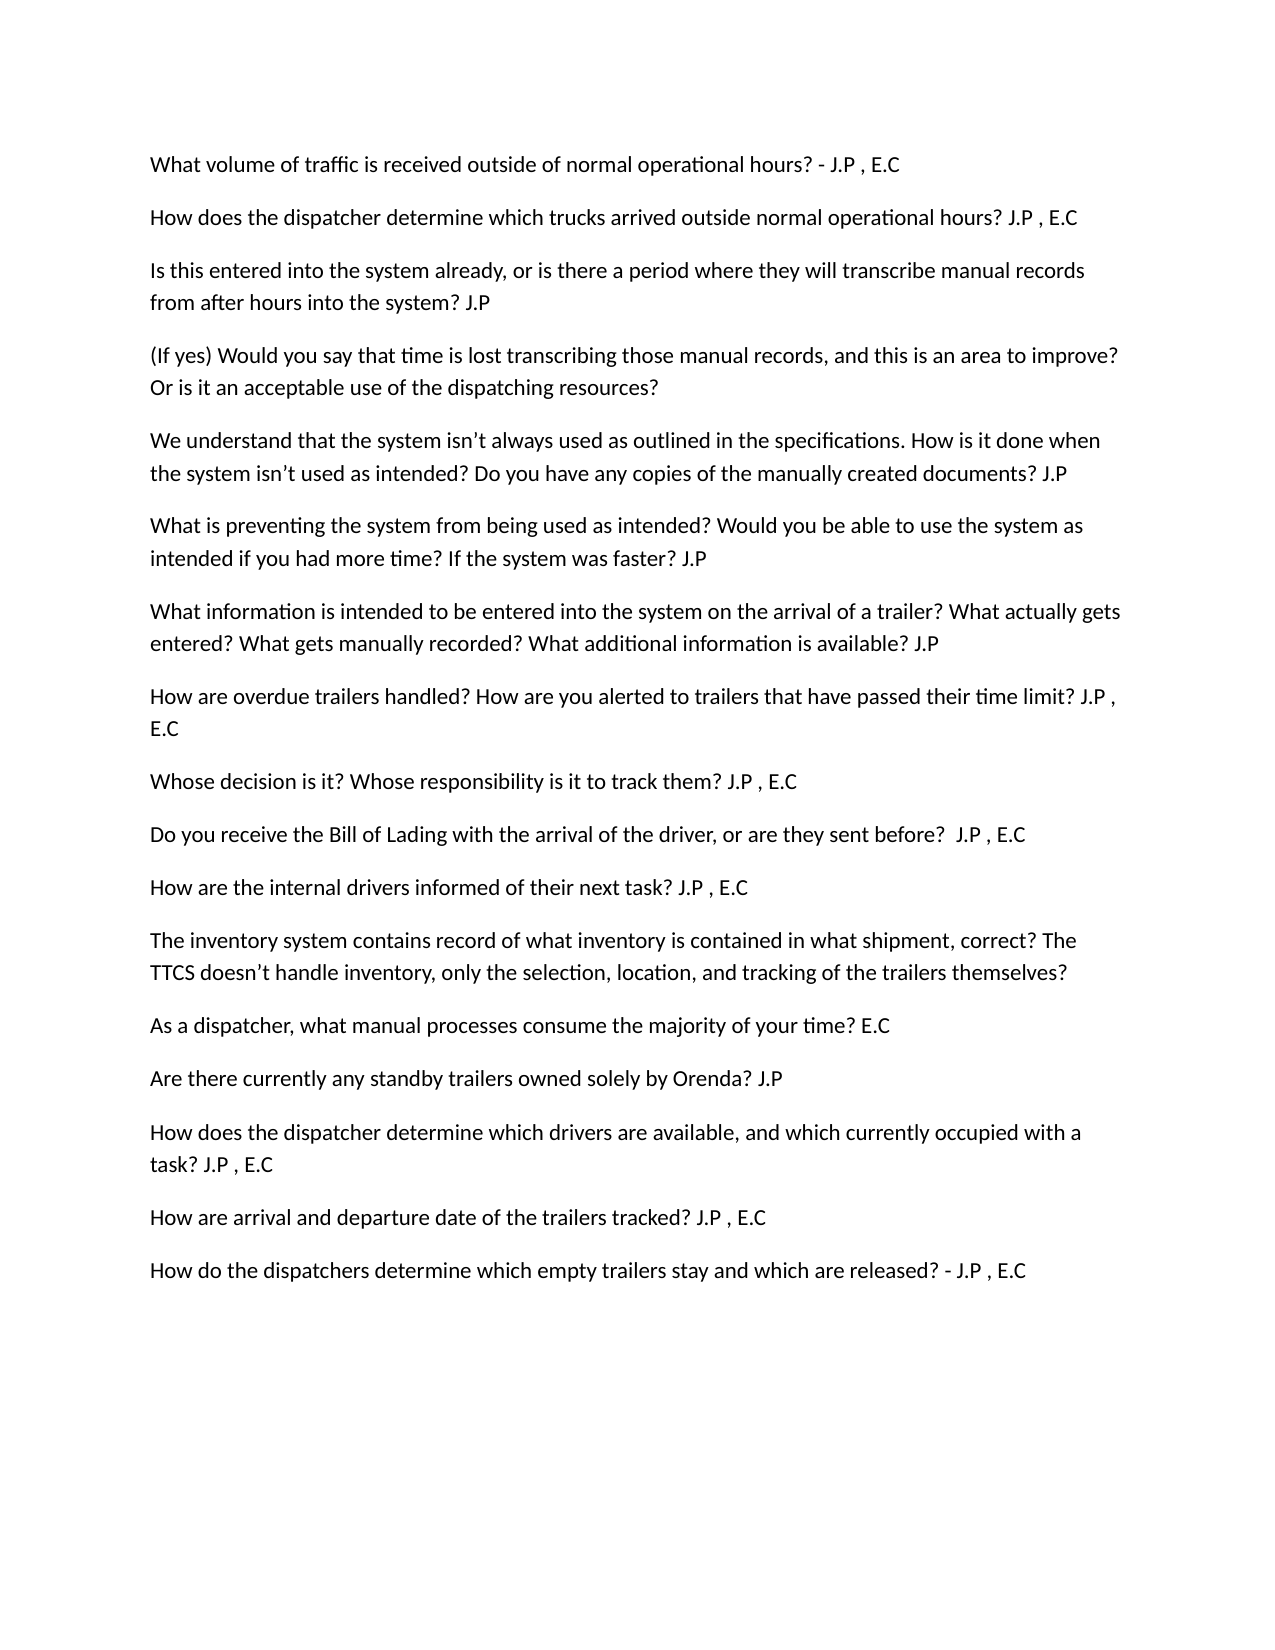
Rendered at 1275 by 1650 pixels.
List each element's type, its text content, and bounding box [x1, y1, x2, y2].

text Do you receive the Bill of Lading with the arrival of the driver, or are they sent before? J.P , E.C [150, 820, 1125, 848]
text How are arrival and departure date of the trailers tracked? J.P , E.C [150, 1203, 1125, 1231]
text The inventory system contains record of what inventory is contained in what shipment, correct? The TTCS doesn’t handle inventory, only the selection, location, and tracking of the trailers themselves? [150, 926, 1125, 987]
text What is preventing the system from being used as intended? Would you be able to use the system as intended if you had more time? If the system was faster? J.P [150, 512, 1125, 572]
text How does the dispatcher determine which trucks arrived outside normal operational hours? J.P , E.C [150, 203, 1125, 231]
text How does the dispatcher determine which drivers are available, and which currently occupied with a task? J.P , E.C [150, 1118, 1125, 1178]
text How do the dispatchers determine which empty trailers stay and which are released? - J.P , E.C [150, 1256, 1125, 1284]
text How are the internal drivers informed of their next task? J.P , E.C [150, 873, 1125, 901]
text How are overdue trailers handled? How are you alerted to trailers that have passed their time limit? J.P , E.C [150, 682, 1125, 742]
text What information is intended to be entered into the system on the arrival of a trailer? What actually gets entered? What gets manually recorded? What additional information is available? J.P [150, 597, 1125, 657]
text (If yes) Would you say that time is lost transcribing those manual records, and this is an area to improve? Or is it an acceptable use of the dispatching resources? [150, 341, 1125, 401]
text As a dispatcher, what manual processes consume the majority of your time? E.C [150, 1012, 1125, 1039]
text Are there currently any standby trailers owned solely by Orenda? J.P [150, 1064, 1125, 1093]
text We understand that the system isn’t always used as outlined in the specifications. How is it done when the system isn’t used as intended? Do you have any copies of the manually created documents? J.P [150, 426, 1125, 487]
text Is this entered into the system already, or is there a period where they will transcribe manual records from after hours into the system? J.P [150, 256, 1125, 316]
text What volume of traffic is received outside of normal operational hours? - J.P , E.C [150, 150, 1125, 178]
text Whose decision is it? Whose responsibility is it to track them? J.P , E.C [150, 767, 1125, 795]
